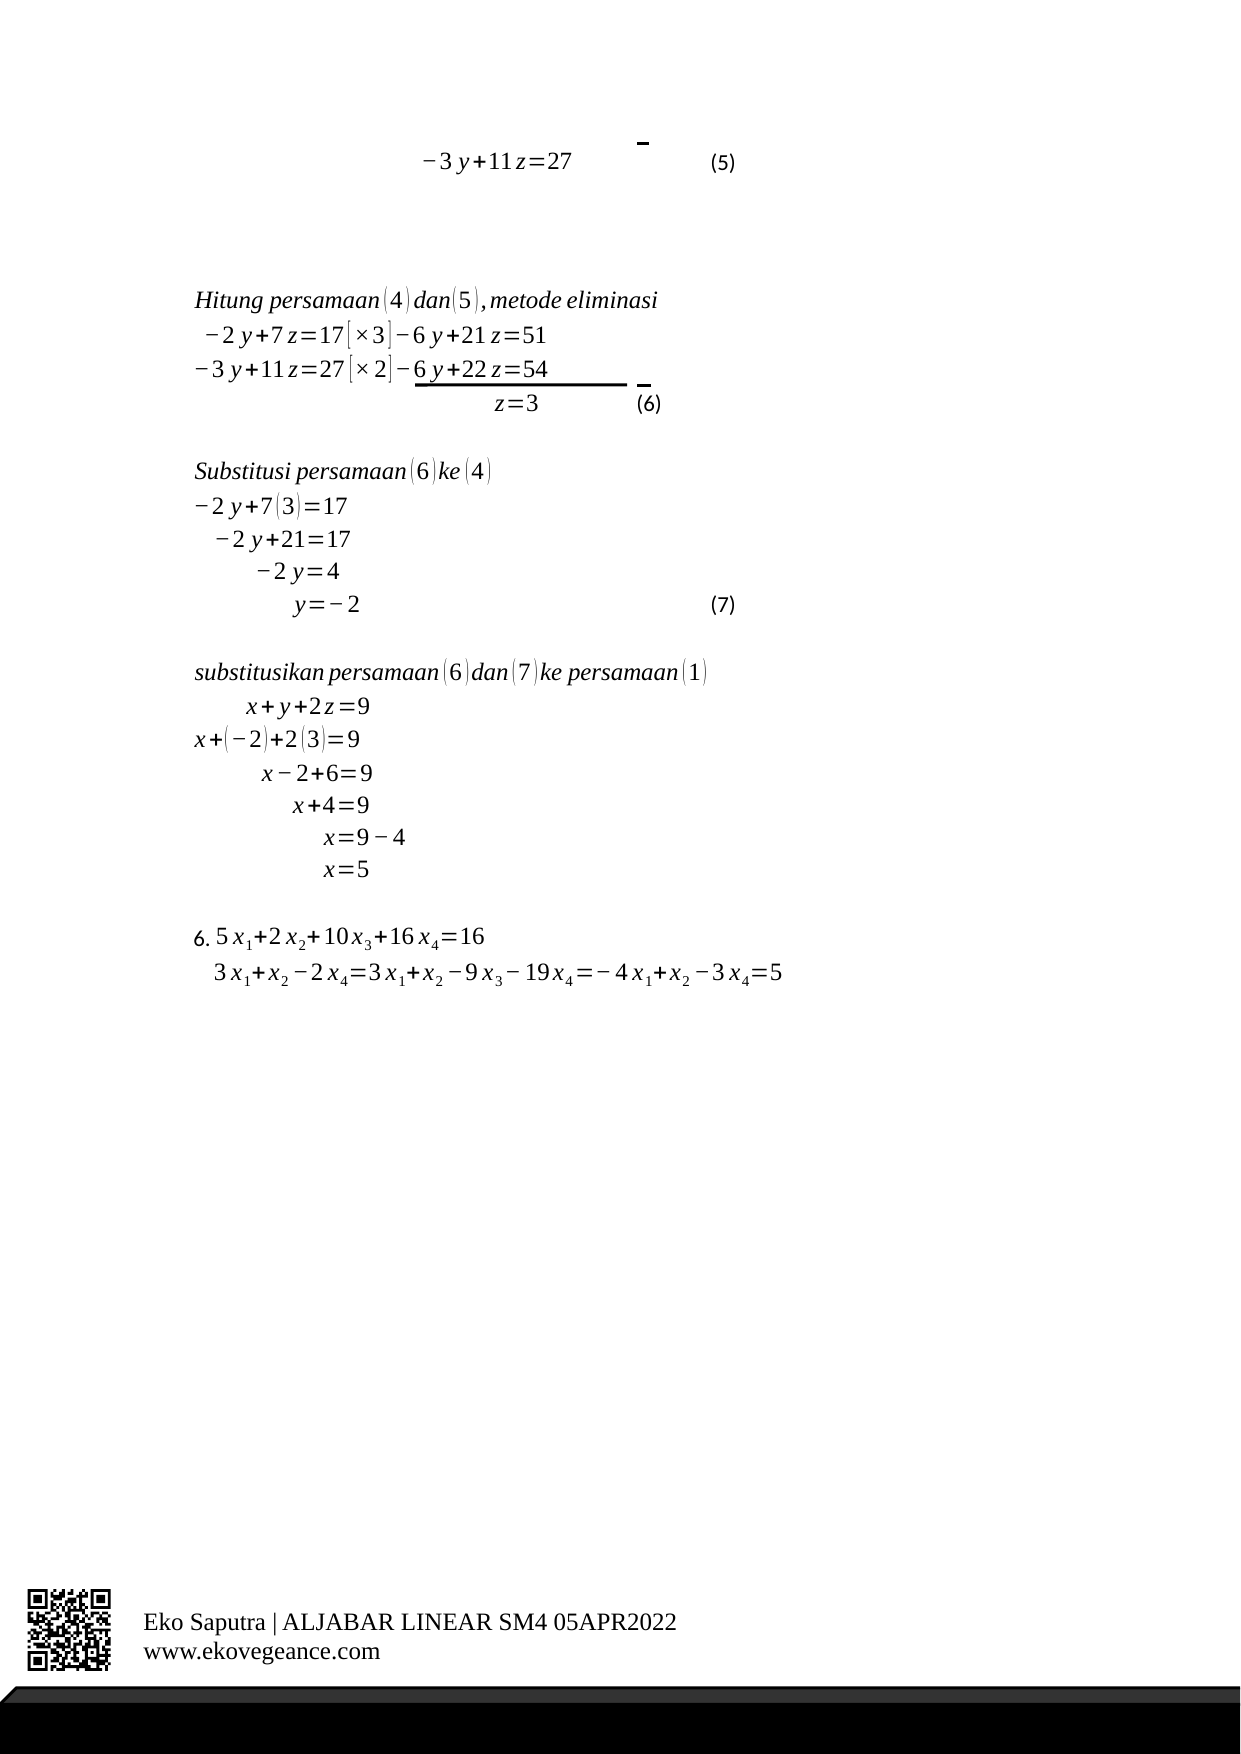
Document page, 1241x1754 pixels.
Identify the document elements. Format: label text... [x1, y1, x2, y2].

list (7) [193, 590, 1122, 618]
list 6. [193, 923, 1122, 954]
list (6) [193, 389, 1122, 417]
list (5) [193, 148, 1122, 176]
